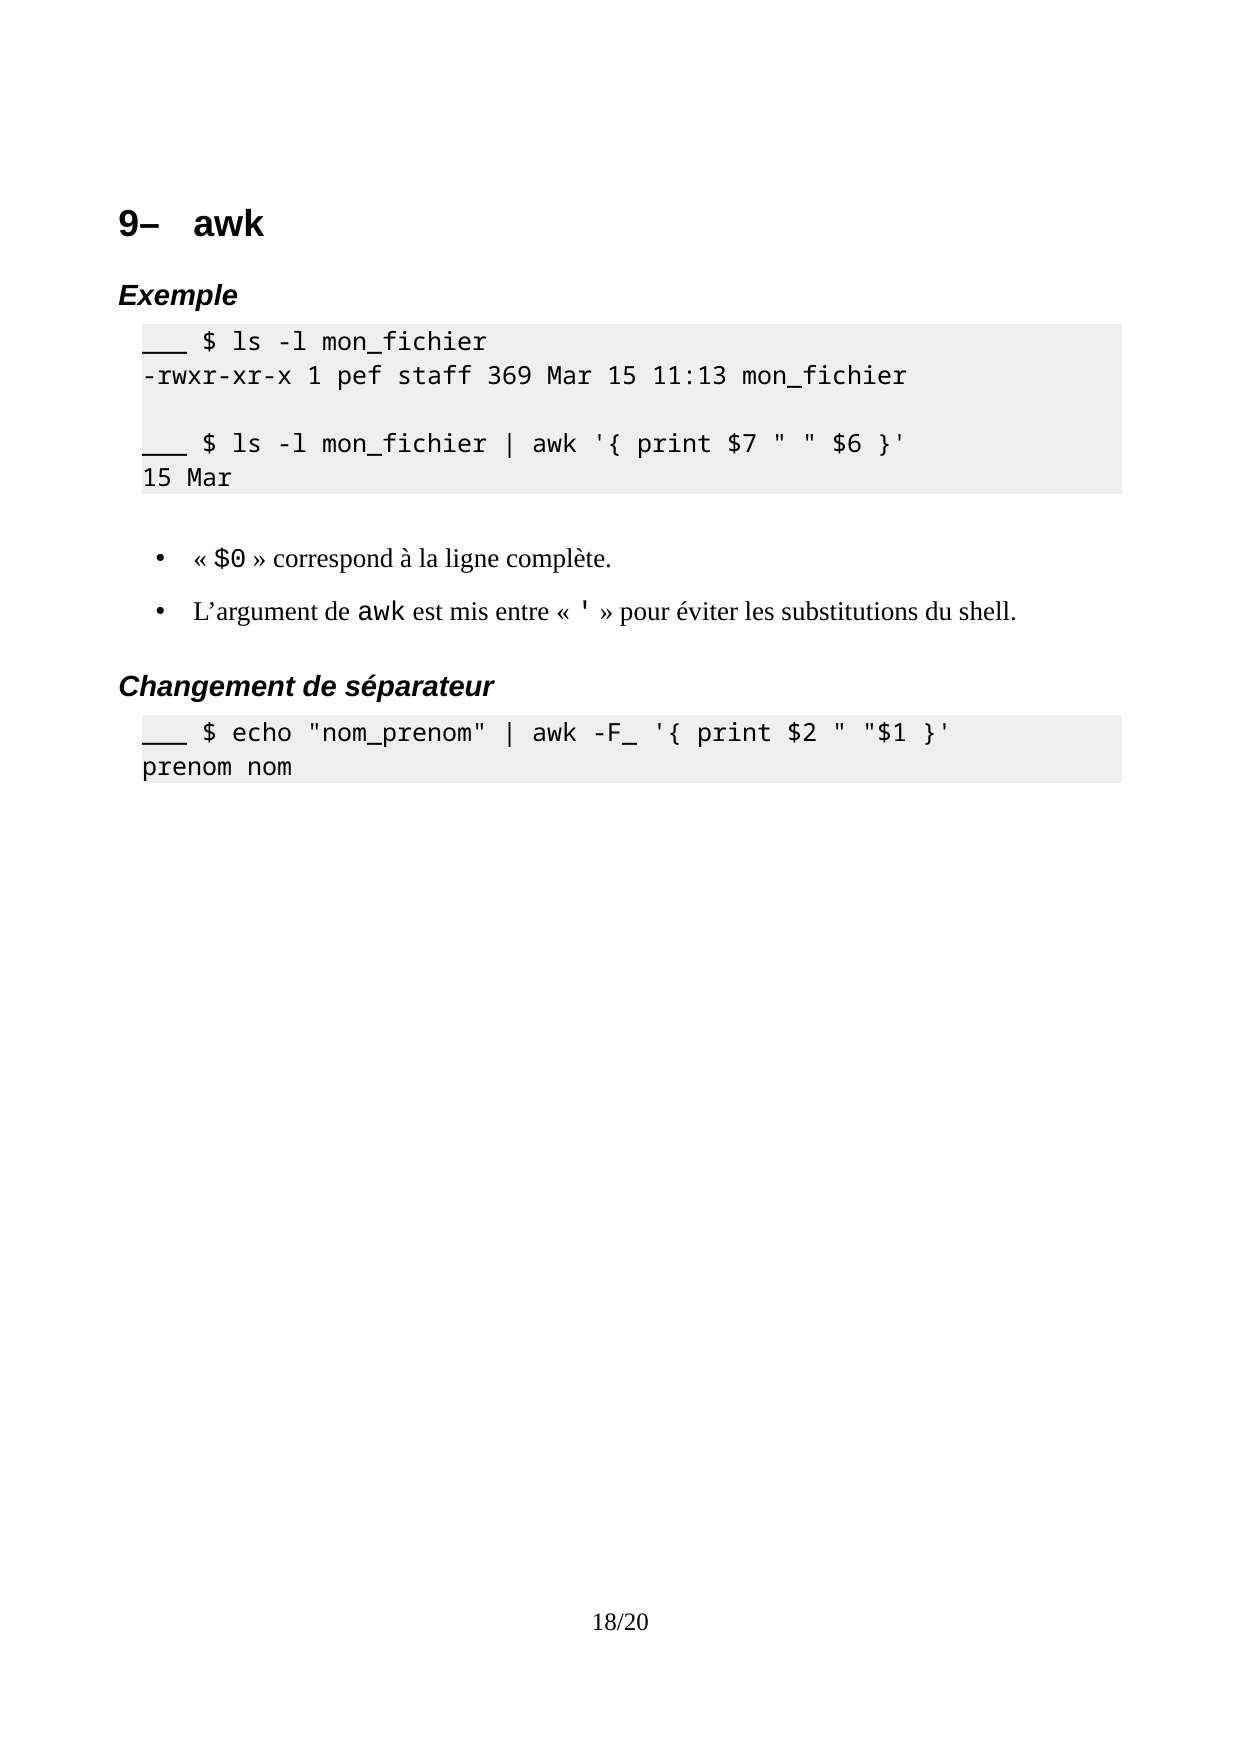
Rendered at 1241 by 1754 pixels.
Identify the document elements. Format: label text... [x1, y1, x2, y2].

text ___ $ ls -l mon_fichier [142, 324, 1122, 358]
list « $0 » correspond à la ligne complète. [156, 542, 1122, 575]
subtitle awk [118, 201, 1122, 244]
text ___ $ echo "nom_prenom" | awk -F_ '{ print $2 " "$1 }' [142, 715, 1122, 749]
text ___ $ ls -l mon_fichier | awk '{ print $7 " " $6 }' [142, 426, 1122, 460]
text prenom nom [142, 749, 1122, 783]
text 15 Mar [142, 460, 1122, 494]
text -rwxr-xr-x 1 pef staff 369 Mar 15 11:13 mon_fichier [142, 358, 1122, 392]
subtitle Changement de séparateur [118, 669, 1122, 702]
list L’argument de awk est mis entre « ' » pour éviter les substitutions du shell. [156, 595, 1122, 628]
subtitle Exemple [118, 278, 1122, 311]
